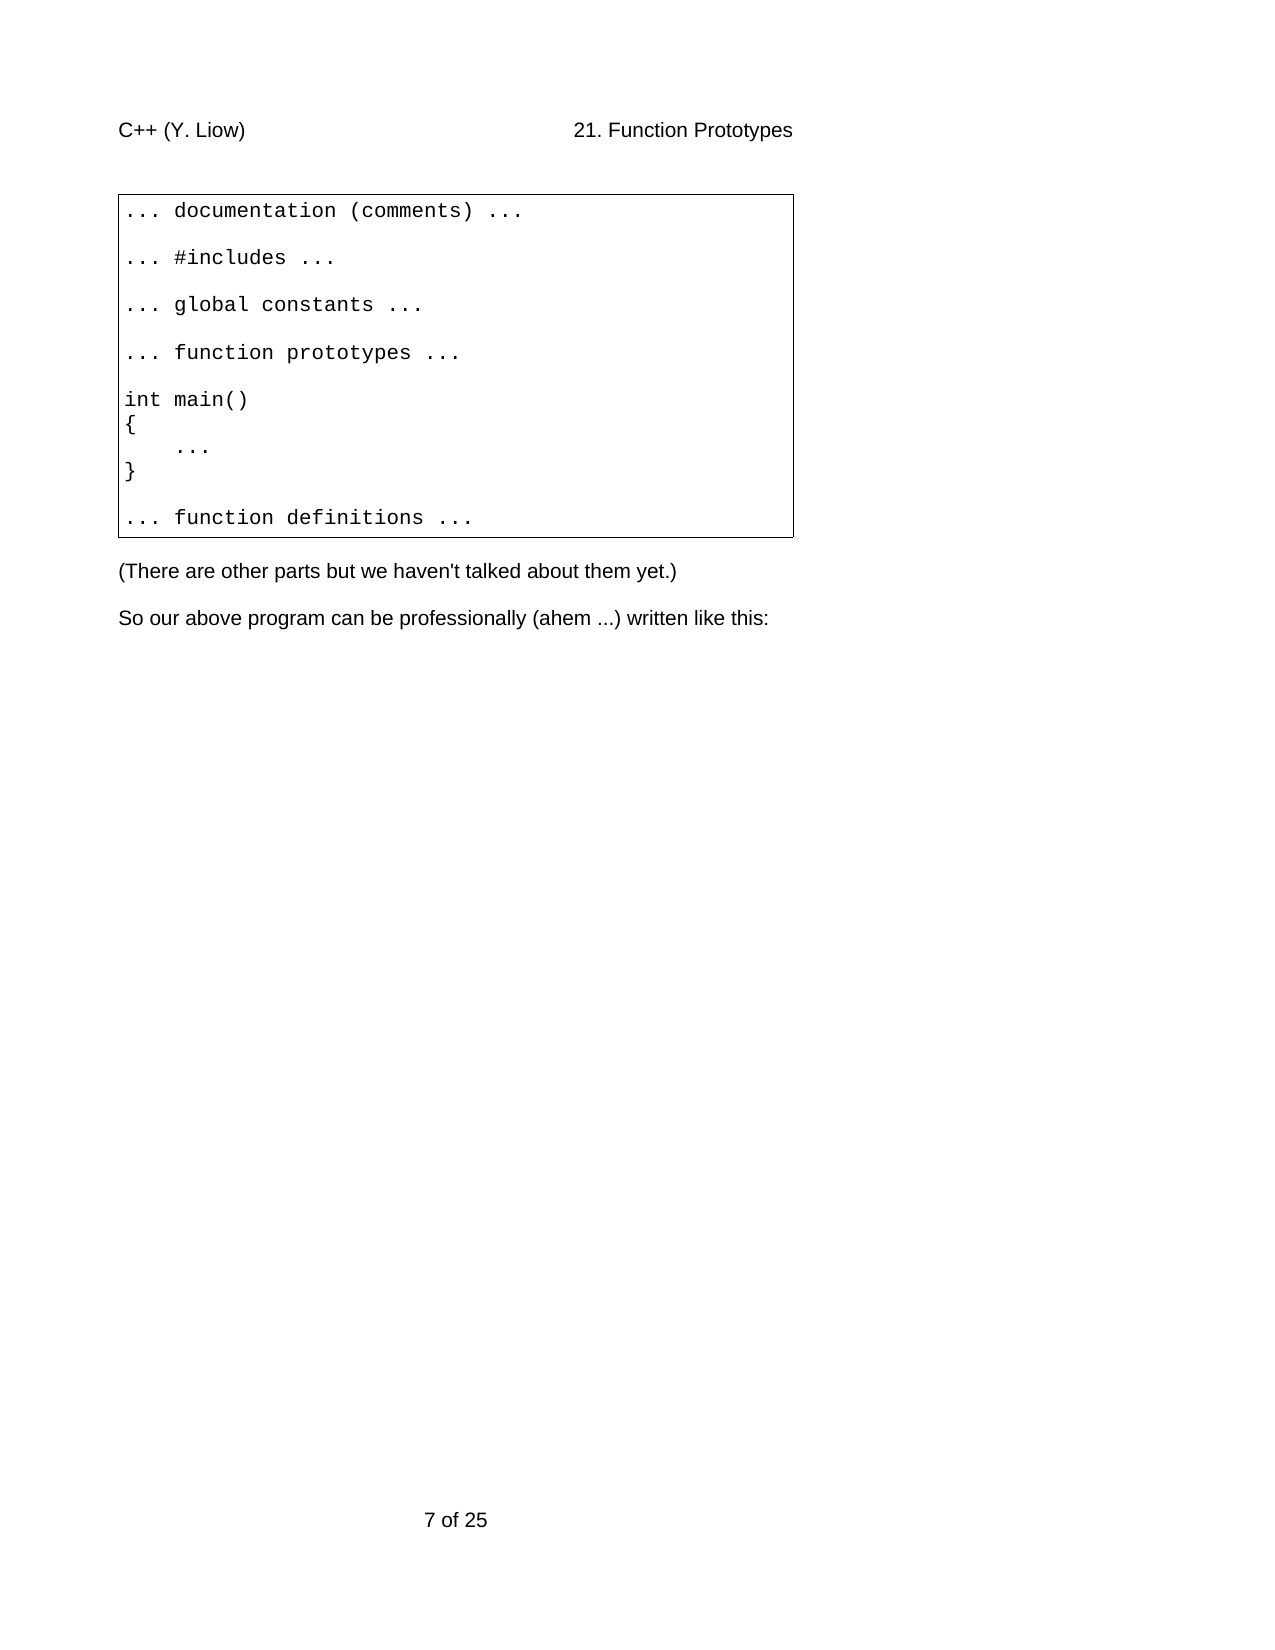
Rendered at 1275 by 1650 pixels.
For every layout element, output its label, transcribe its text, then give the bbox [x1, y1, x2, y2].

text So our above program can be professionally (ahem ...) written like this: [118, 606, 793, 630]
text (There are other parts but we haven't talked about them yet.) [118, 560, 793, 583]
table_header ... documentation (comments) ... ... #includes ... ... global constants ... ... function prototypes ... int main() { ... } ... function definitions ... [119, 195, 793, 537]
